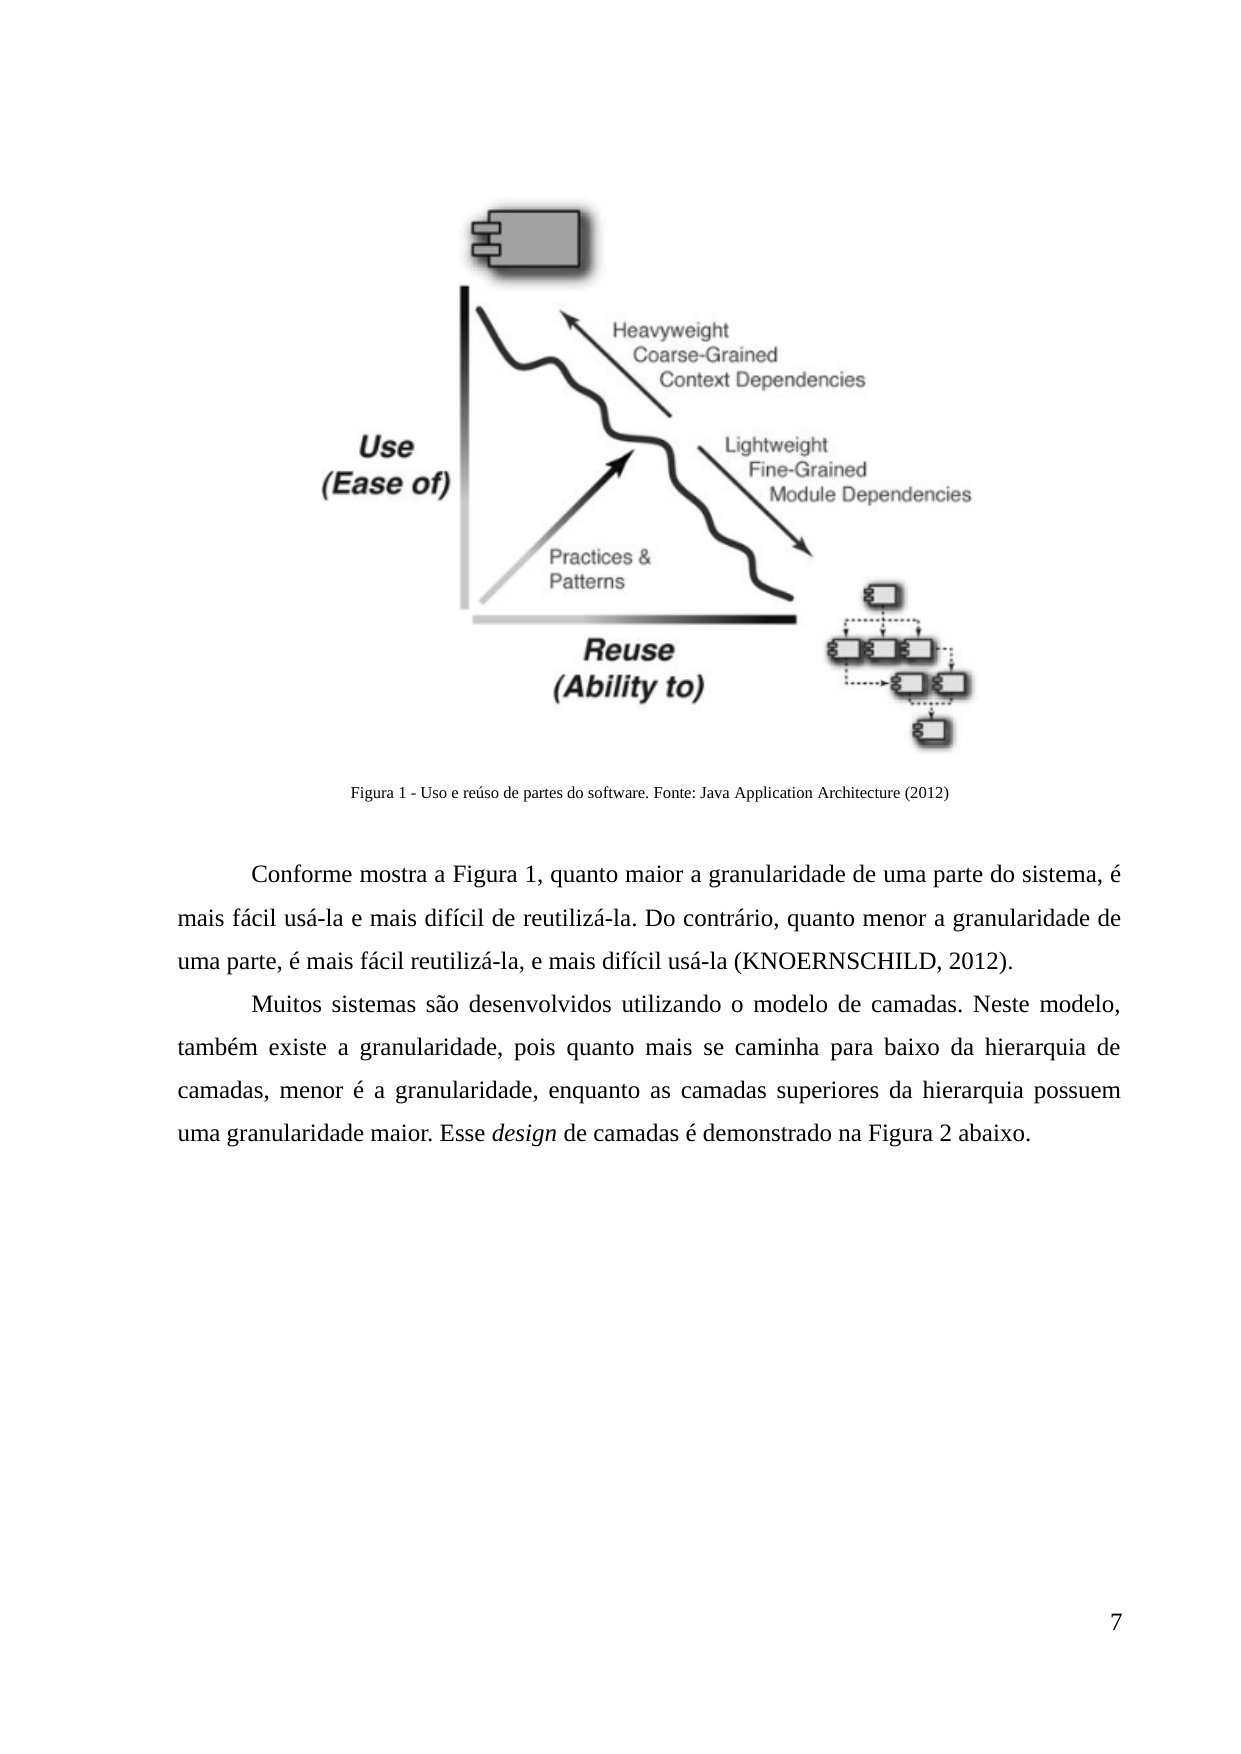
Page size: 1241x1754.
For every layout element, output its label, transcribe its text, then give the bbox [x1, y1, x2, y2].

picture [283, 177, 1016, 783]
text Conforme mostra a Figura 1, quanto maior a granularidade de uma parte do sistema, é mais fácil usá-la e mais difícil de reutilizá-la. Do contrário, quanto menor a granularidade de uma parte, é mais fácil reutilizá-la, e mais difícil usá-la (KNOERNSCHILD, 2012). [177, 859, 1122, 974]
text Muitos sistemas são desenvolvidos utilizando o modelo de camadas. Neste modelo, também existe a granularidade, pois quanto mais se caminha para baixo da hierarquia de camadas, menor é a granularidade, enquanto as camadas superiores da hierarquia possuem uma granularidade maior. Esse design de camadas é demonstrado na Figura 2 abaixo. [177, 989, 1122, 1147]
text Figura 1 - Uso e reúso de partes do software. Fonte: Java Application Architecture (2012) [283, 783, 1016, 802]
